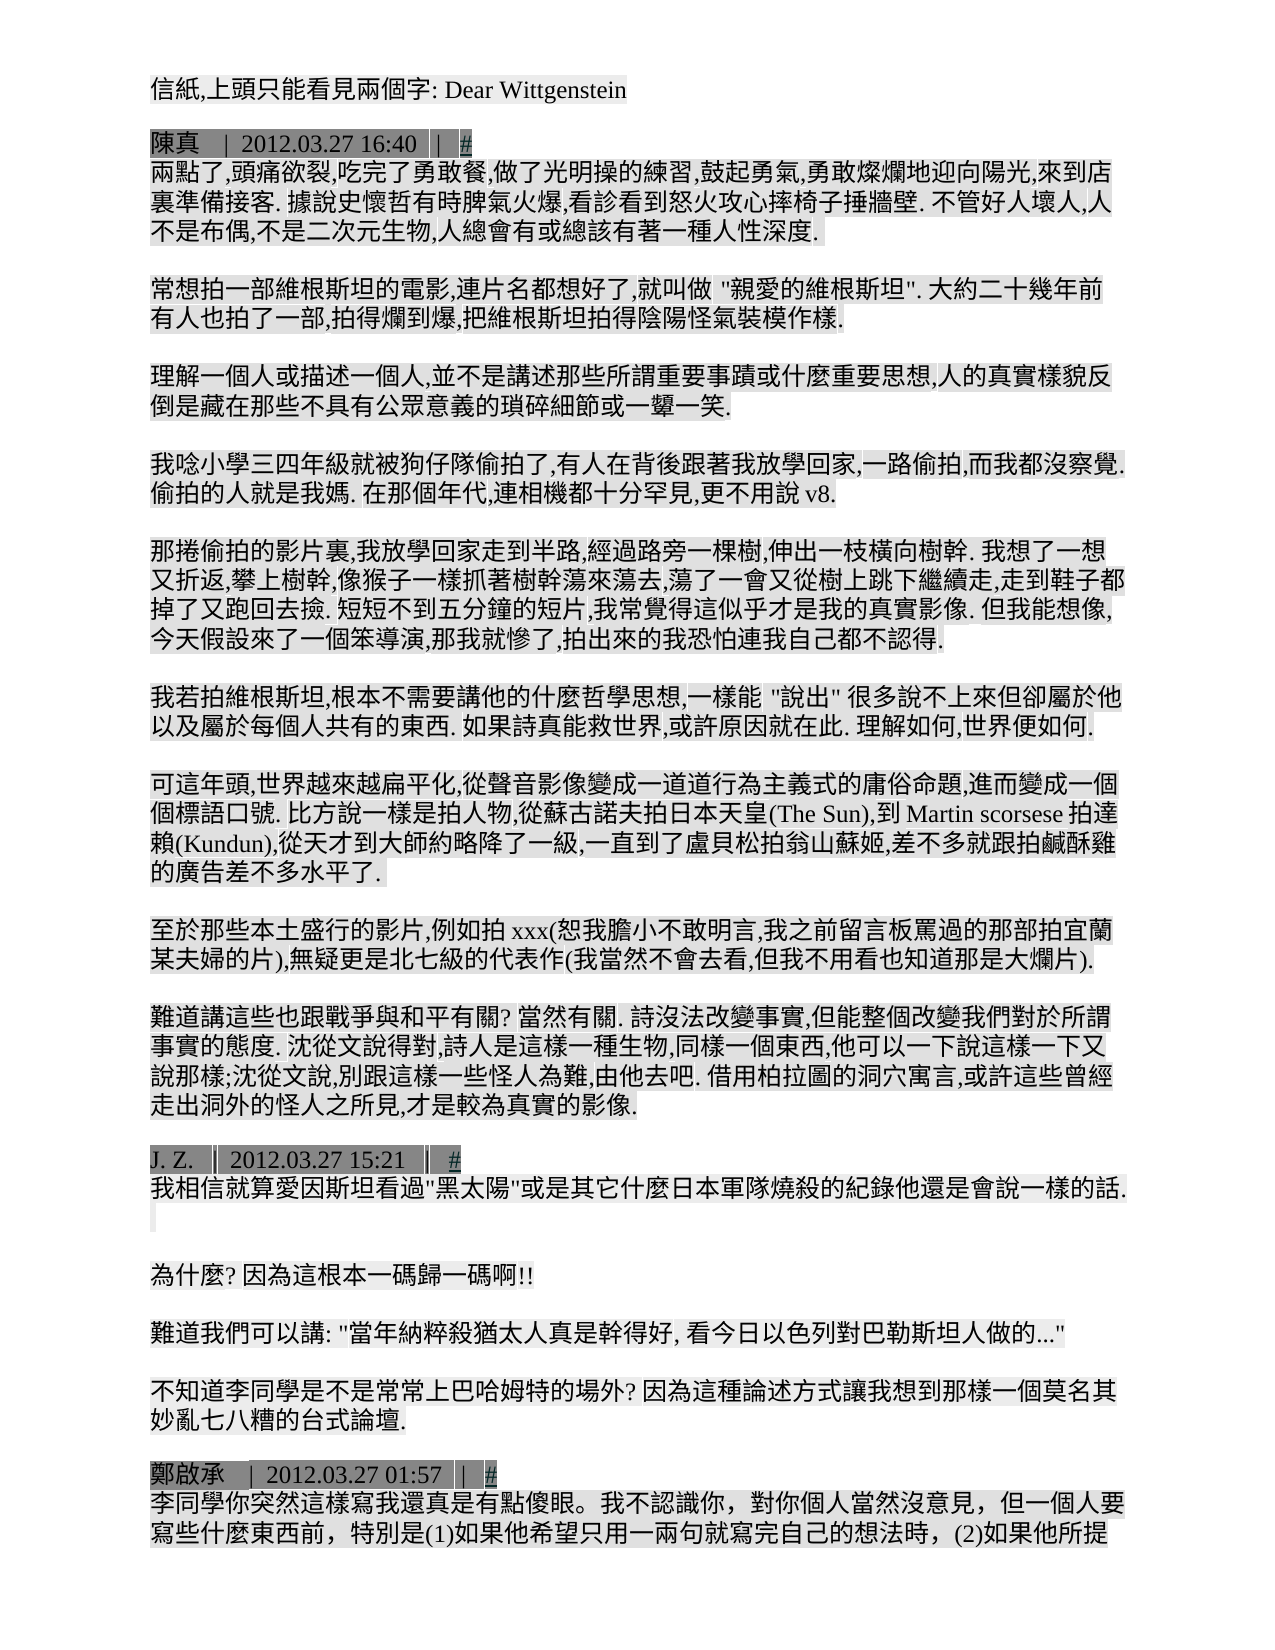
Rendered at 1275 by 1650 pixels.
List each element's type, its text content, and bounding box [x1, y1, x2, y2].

text 陳真 | 2012.03.27 16:40 | # [150, 129, 1125, 158]
text 鄭啟承 | 2012.03.27 01:57 | # [150, 1460, 1125, 1490]
text 李同學你突然這樣寫我還真是有點傻眼。我不認識你，對你個人當然沒意見，但一個人要寫些什麼東西前，特別是(1)如果他希望只用一兩句就寫完自己的想法時，(2)如果他所提 [150, 1490, 1125, 1548]
text 兩點了,頭痛欲裂,吃完了勇敢餐,做了光明操的練習,鼓起勇氣,勇敢燦爛地迎向陽光,來到店裏準備接客. 據說史懷哲有時脾氣火爆,看診看到怒火攻心摔椅子捶牆壁. 不管好人壞人,人不是布偶,不是二次元生物,人總會有或總該有著一種人性深度. 常想拍一部維根斯坦的電影,連片名都想好了,就叫做 "親愛的維根斯坦". 大約二十幾年前有人也拍了一部,拍得爛到爆,把維根斯坦拍得陰陽怪氣裝模作樣. 理解一個人或描述一個人,並不是講述那些所謂重要事蹟或什麼重要思想,人的真實樣貌反倒是藏在那些不具有公眾意義的瑣碎細節或一顰一笑. 我唸小學三四年級就被狗仔隊偷拍了,有人在背後跟著我放學回家,一路偷拍,而我都沒察覺. 偷拍的人就是我媽. 在那個年代,連相機都十分罕見,更不用說v8. 那捲偷拍的影片裏,我放學回家走到半路,經過路旁一棵樹,伸出一枝橫向樹幹. 我想了一想又折返,攀上樹幹,像猴子一樣抓著樹幹蕩來蕩去,蕩了一會又從樹上跳下繼續走,走到鞋子都掉了又跑回去撿. 短短不到五分鐘的短片,我常覺得這似乎才是我的真實影像. 但我能想像,今天假設來了一個笨導演,那我就慘了,拍出來的我恐怕連我自己都不認得. 我若拍維根斯坦,根本不需要講他的什麼哲學思想,一樣能 "說出" 很多說不上來但卻屬於他以及屬於每個人共有的東西. 如果詩真能救世界,或許原因就在此. 理解如何,世界便如何. 可這年頭,世界越來越扁平化,從聲音影像變成一道道行為主義式的庸俗命題,進而變成一個個標語口號. 比方說一樣是拍人物,從蘇古諾夫拍日本天皇(The Sun),到Martin scorsese拍達賴(Kundun),從天才到大師約略降了一級,一直到了盧貝松拍翁山蘇姬,差不多就跟拍鹹酥雞的廣告差不多水平了. 至於那些本土盛行的影片,例如拍xxx(恕我膽小不敢明言,我之前留言板罵過的那部拍宜蘭某夫婦的片),無疑更是北七級的代表作(我當然不會去看,但我不用看也知道那是大爛片). 難道講這些也跟戰爭與和平有關? 當然有關. 詩沒法改變事實,但能整個改變我們對於所謂事實的態度. 沈從文說得對,詩人是這樣一種生物,同樣一個東西,他可以一下說這樣一下又說那樣;沈從文說,別跟這樣一些怪人為難,由他去吧. 借用柏拉圖的洞穴寓言,或許這些曾經走出洞外的怪人之所見,才是較為真實的影像. [150, 158, 1125, 1120]
text J. Z. | 2012.03.27 15:21 | # [150, 1145, 1125, 1174]
text 信紙,上頭只能看見兩個字: Dear Wittgenstein [150, 75, 1125, 104]
text 我相信就算愛因斯坦看過"黑太陽"或是其它什麼日本軍隊燒殺的紀錄他還是會說一樣的話. 為什麼? 因為這根本一碼歸一碼啊!! 難道我們可以講: "當年納粹殺猶太人真是幹得好, 看今日以色列對巴勒斯坦人做的..." 不知道李同學是不是常常上巴哈姆特的場外? 因為這種論述方式讓我想到那樣一個莫名其妙亂七八糟的台式論壇. [150, 1174, 1125, 1435]
